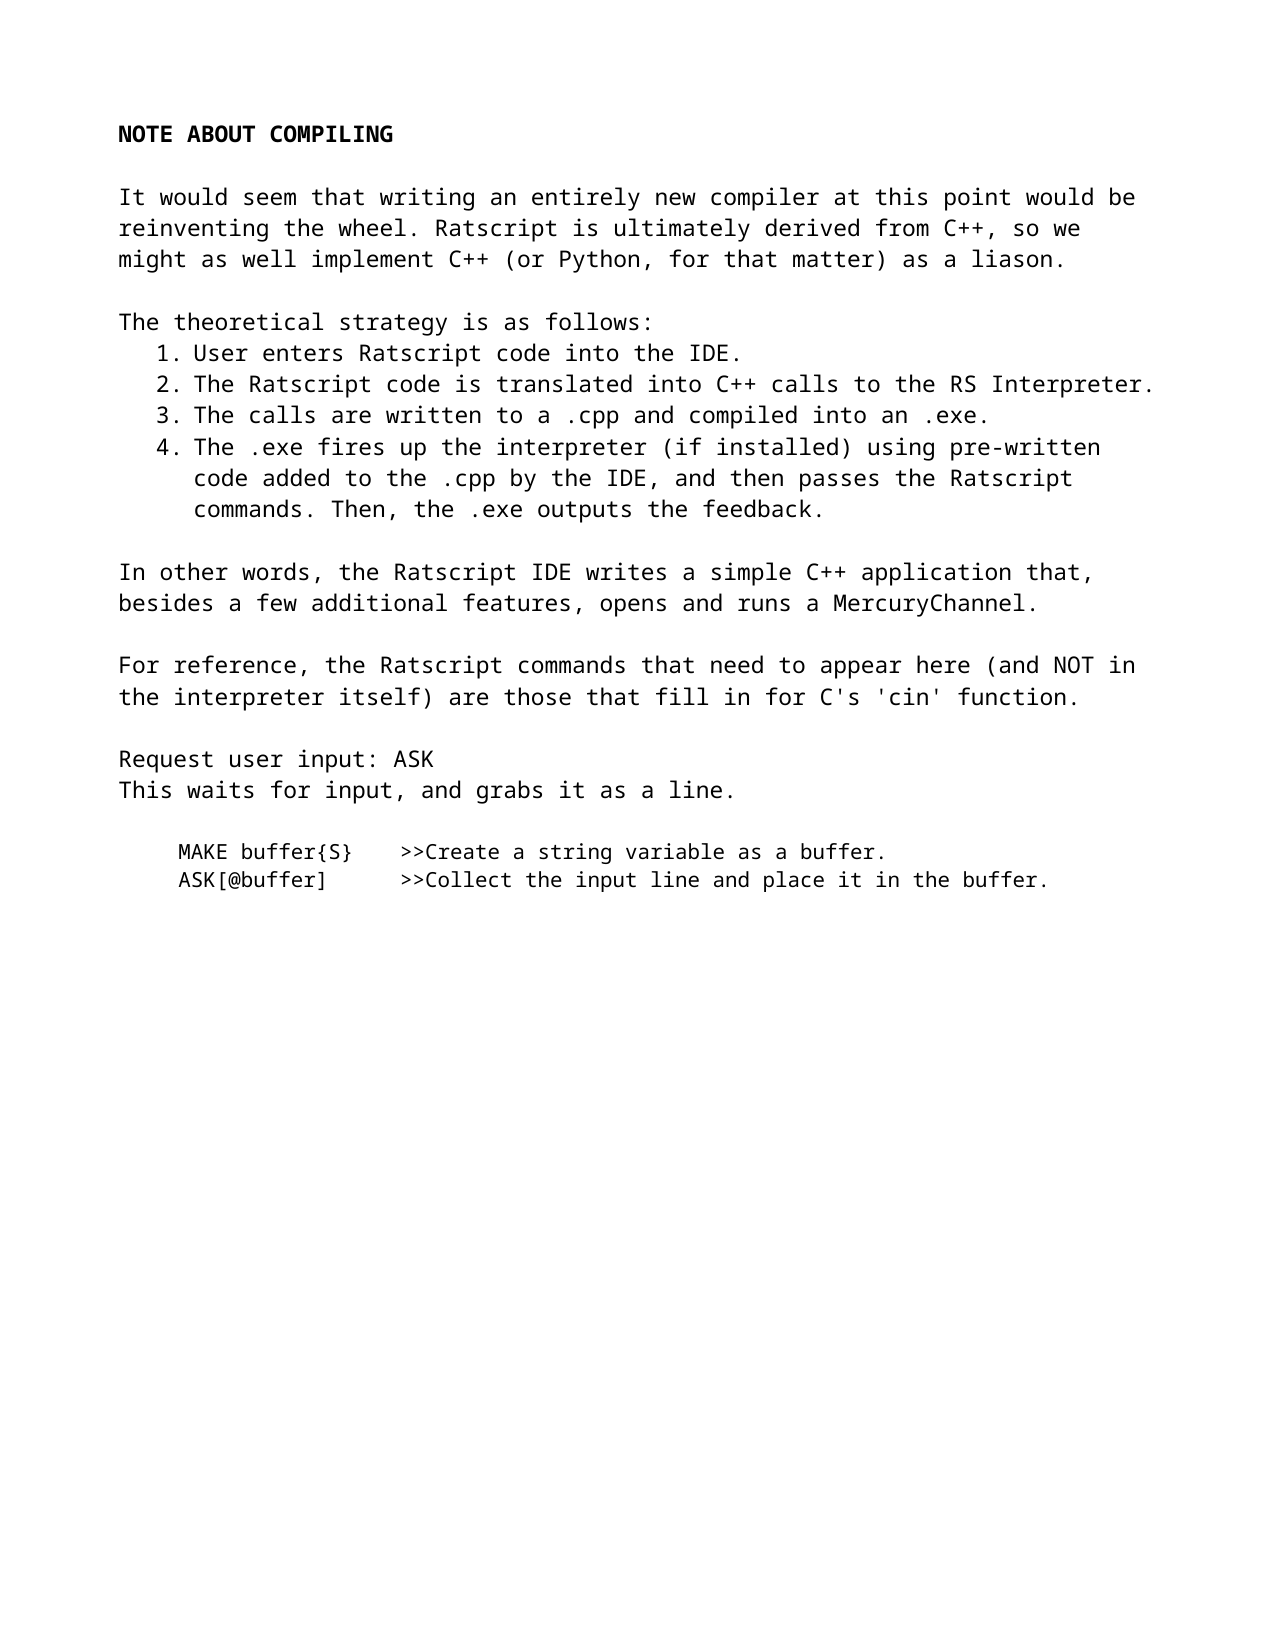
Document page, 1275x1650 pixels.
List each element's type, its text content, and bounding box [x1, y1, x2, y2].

list The Ratscript code is translated into C++ calls to the RS Interpreter. [156, 368, 1157, 399]
list User enters Ratscript code into the IDE. [156, 337, 1157, 368]
text This waits for input, and grabs it as a line. [118, 774, 1157, 806]
text NOTE ABOUT COMPILING [118, 118, 1157, 149]
text The theoretical strategy is as follows: [118, 306, 1157, 337]
text For reference, the Ratscript commands that need to appear here (and NOT in the interpreter itself) are those that fill in for C's 'cin' function. [118, 649, 1157, 712]
text ASK[@buffer] >>Collect the input line and place it in the buffer. [178, 865, 1097, 894]
list The .exe fires up the interpreter (if installed) using pre-written code added to the .cpp by the IDE, and then passes the Ratscript commands. Then, the .exe outputs the feedback. [156, 431, 1157, 524]
text It would seem that writing an entirely new compiler at this point would be reinventing the wheel. Ratscript is ultimately derived from C++, so we might as well implement C++ (or Python, for that matter) as a liason. [118, 181, 1157, 274]
text MAKE buffer{S} >>Create a string variable as a buffer. [178, 837, 1097, 865]
text Request user input: ASK [118, 743, 1157, 774]
list The calls are written to a .cpp and compiled into an .exe. [156, 399, 1157, 431]
text In other words, the Ratscript IDE writes a simple C++ application that, besides a few additional features, opens and runs a MercuryChannel. [118, 556, 1157, 618]
